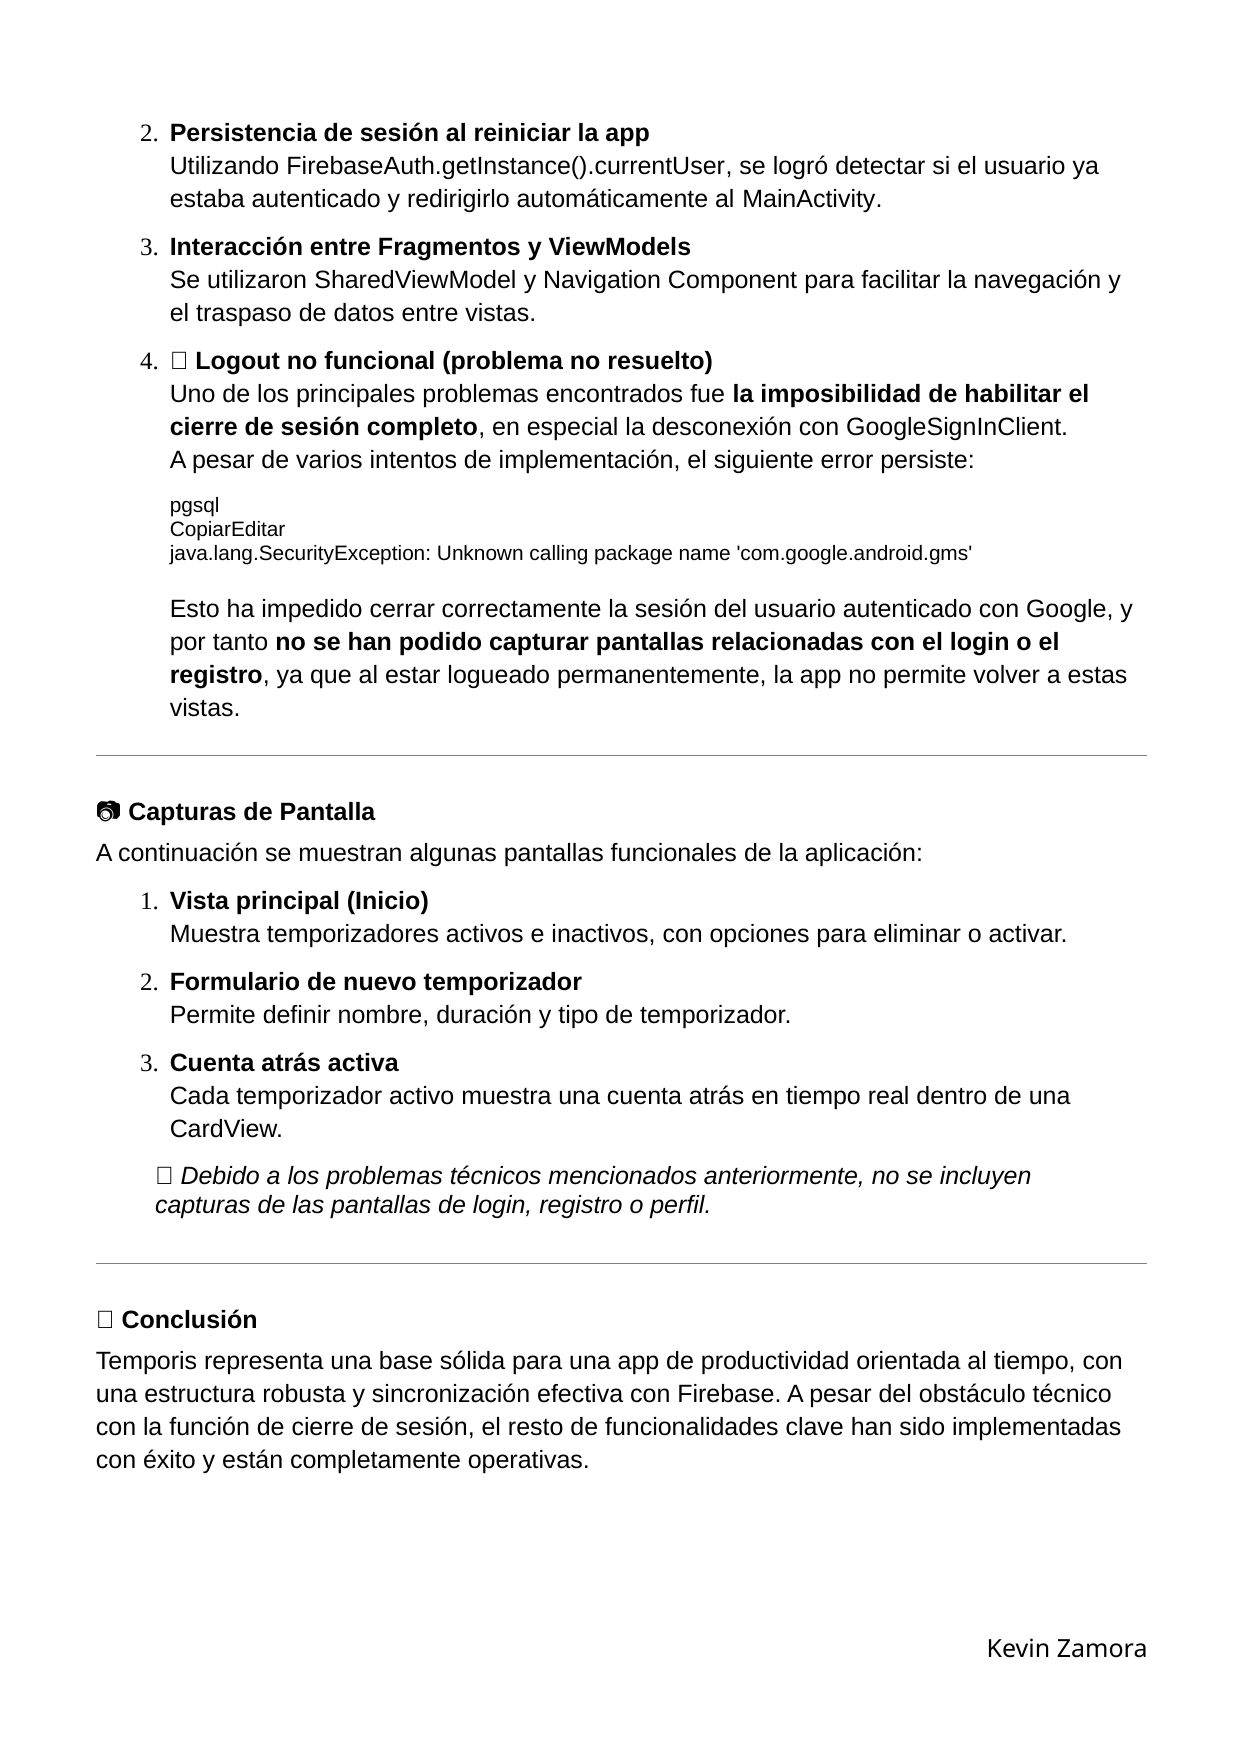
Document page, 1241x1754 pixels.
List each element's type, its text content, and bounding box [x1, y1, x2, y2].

list Persistencia de sesión al reiniciar la app Utilizando FirebaseAuth.getInstance().currentUser, se logró detectar si el usuario ya estaba autenticado y redirigirlo automáticamente al MainActivity. [140, 118, 1147, 213]
subtitle 🧩 Conclusión [96, 1305, 1147, 1334]
list java.lang.SecurityException: Unknown calling package name 'com.google.android.gms' [140, 540, 1147, 564]
list Esto ha impedido cerrar correctamente la sesión del usuario autenticado con Google, y por tanto no se han podido capturar pantallas relacionadas con el login o el registro, ya que al estar logueado permanentemente, la app no permite volver a estas vistas. [140, 594, 1147, 722]
text Temporis representa una base sólida para una app de productividad orientada al tiempo, con una estructura robusta y sincronización efectiva con Firebase. A pesar del obstáculo técnico con la función de cierre de sesión, el resto de funcionalidades clave han sido implementadas con éxito y están completamente operativas. [96, 1346, 1147, 1474]
list Cuenta atrás activa Cada temporizador activo muestra una cuenta atrás en tiempo real dentro de una CardView. [140, 1047, 1147, 1142]
list ❌ Logout no funcional (problema no resuelto) Uno de los principales problemas encontrados fue la imposibilidad de habilitar el cierre de sesión completo, en especial la desconexión con GoogleSignInClient. A pesar de varios intentos de implementación, el siguiente error persiste: [140, 346, 1147, 473]
list CopiarEditar [140, 516, 1147, 540]
list Formulario de nuevo temporizador Permite definir nombre, duración y tipo de temporizador. [140, 967, 1147, 1029]
subtitle 📷 Capturas de Pantalla [96, 797, 1147, 826]
list Vista principal (Inicio) Muestra temporizadores activos e inactivos, con opciones para eliminar o activar. [140, 886, 1147, 948]
list pgsql [140, 492, 1147, 516]
list Interacción entre Fragmentos y ViewModels Se utilizaron SharedViewModel y Navigation Component para facilitar la navegación y el traspaso de datos entre vistas. [140, 232, 1147, 327]
text A continuación se muestran algunas pantallas funcionales de la aplicación: [96, 838, 1147, 867]
text 📝 Debido a los problemas técnicos mencionados anteriormente, no se incluyen capturas de las pantallas de login, registro o perfil. [155, 1161, 1088, 1219]
